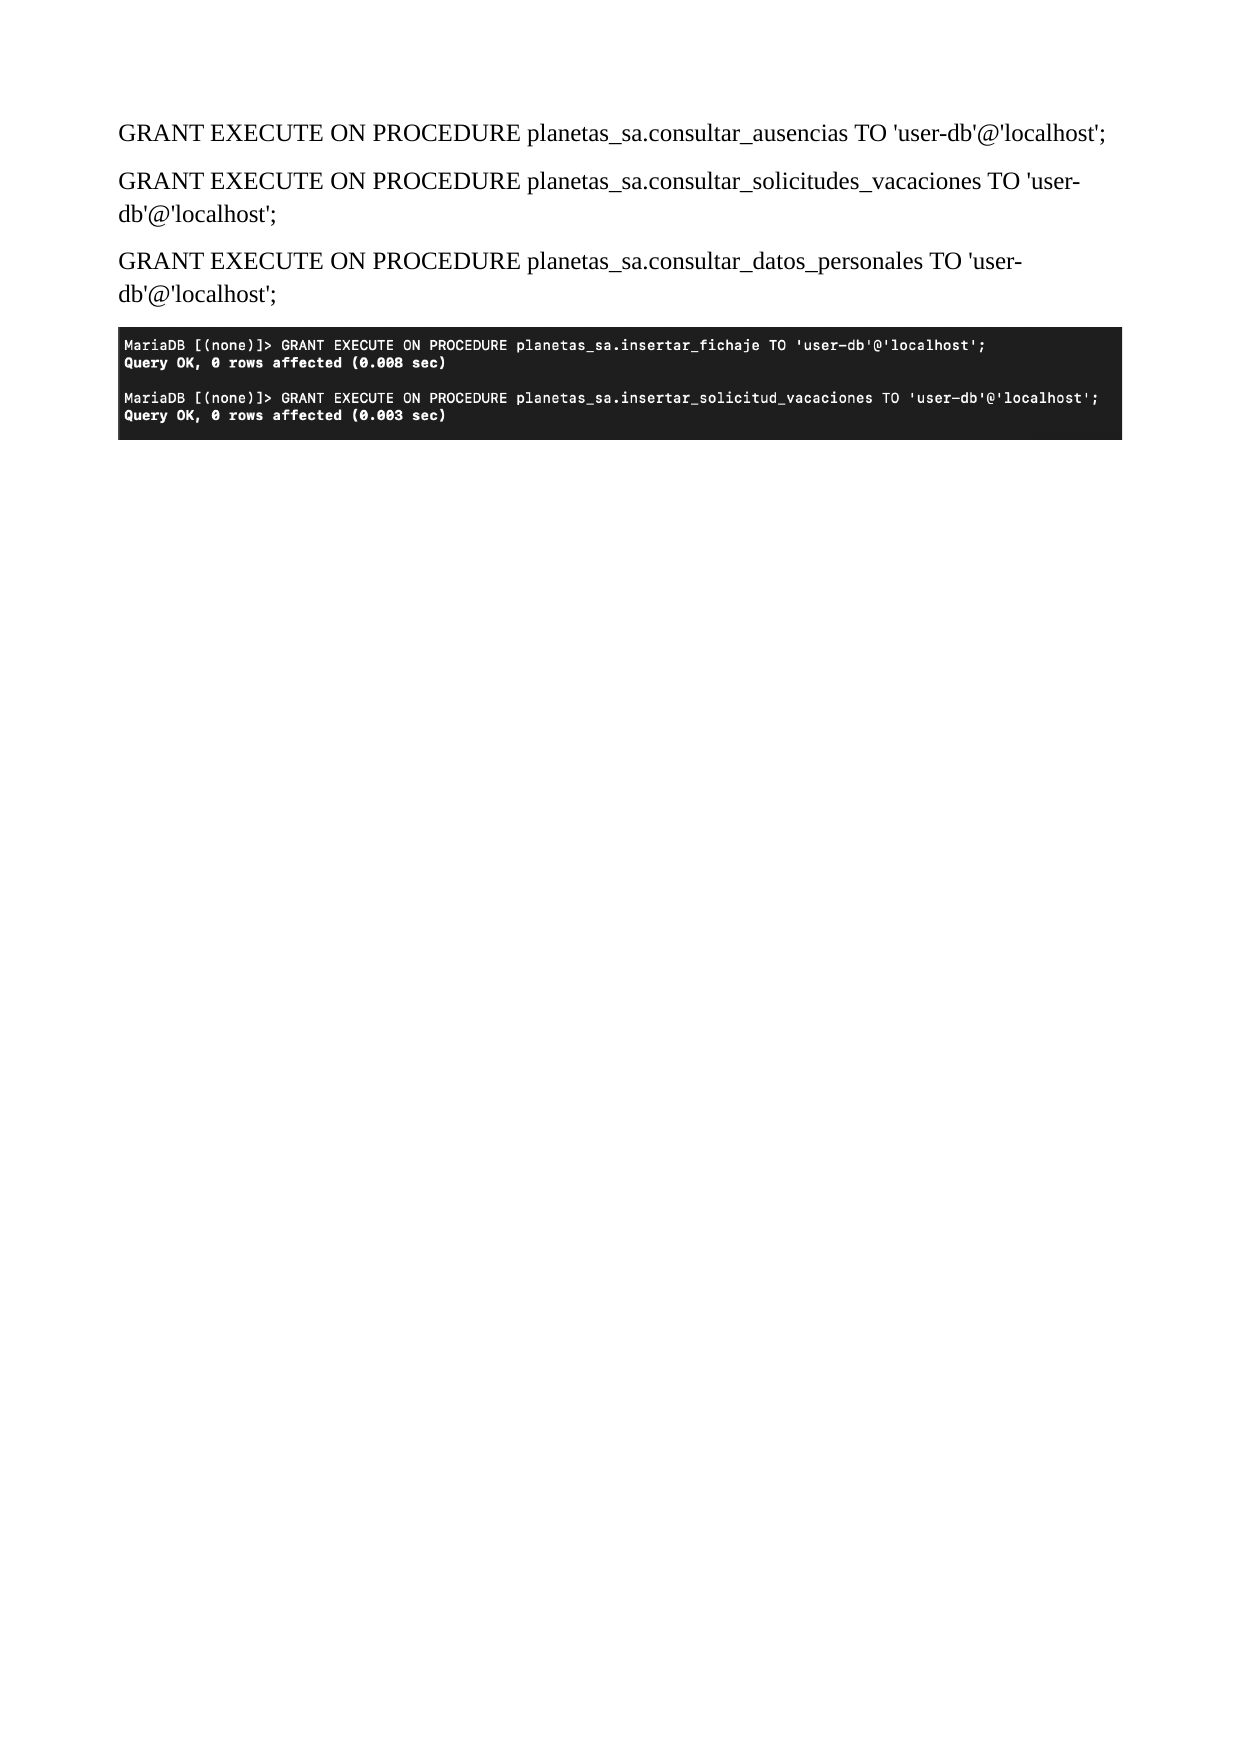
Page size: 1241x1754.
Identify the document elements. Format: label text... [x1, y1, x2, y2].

picture [118, 327, 1123, 440]
text GRANT EXECUTE ON PROCEDURE planetas_sa.consultar_ausencias TO 'user-db'@'localhost'; [118, 118, 1122, 147]
text GRANT EXECUTE ON PROCEDURE planetas_sa.consultar_solicitudes_vacaciones TO 'user-db'@'localhost'; [118, 166, 1122, 227]
text GRANT EXECUTE ON PROCEDURE planetas_sa.consultar_datos_personales TO 'user-db'@'localhost'; [118, 246, 1122, 308]
